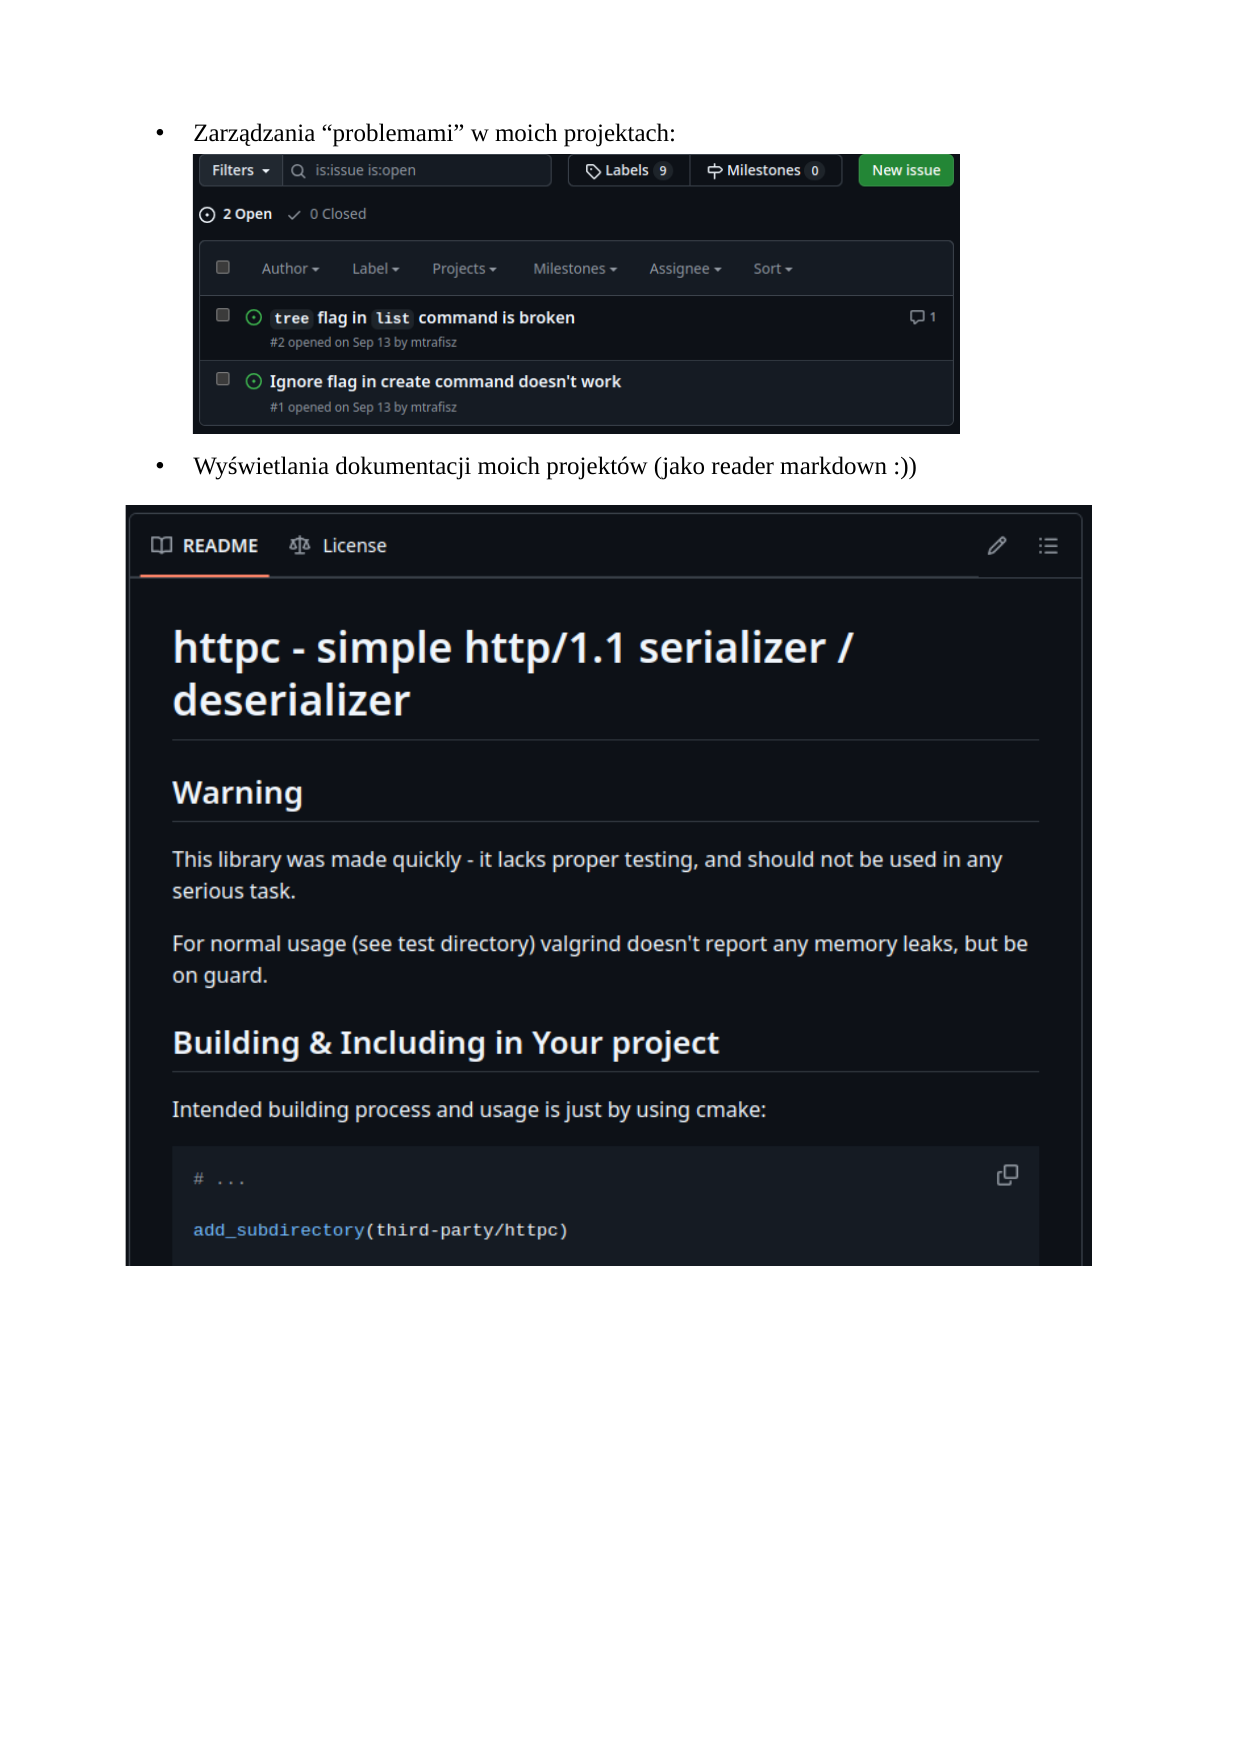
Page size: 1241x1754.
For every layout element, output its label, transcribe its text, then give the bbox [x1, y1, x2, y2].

list Zarządzania “problemami” w moich projektach: [156, 118, 1122, 180]
picture [125, 505, 1092, 1266]
list Wyświetlania dokumentacji moich projektów (jako reader markdown :)) [156, 451, 1122, 1327]
picture [192, 154, 960, 434]
